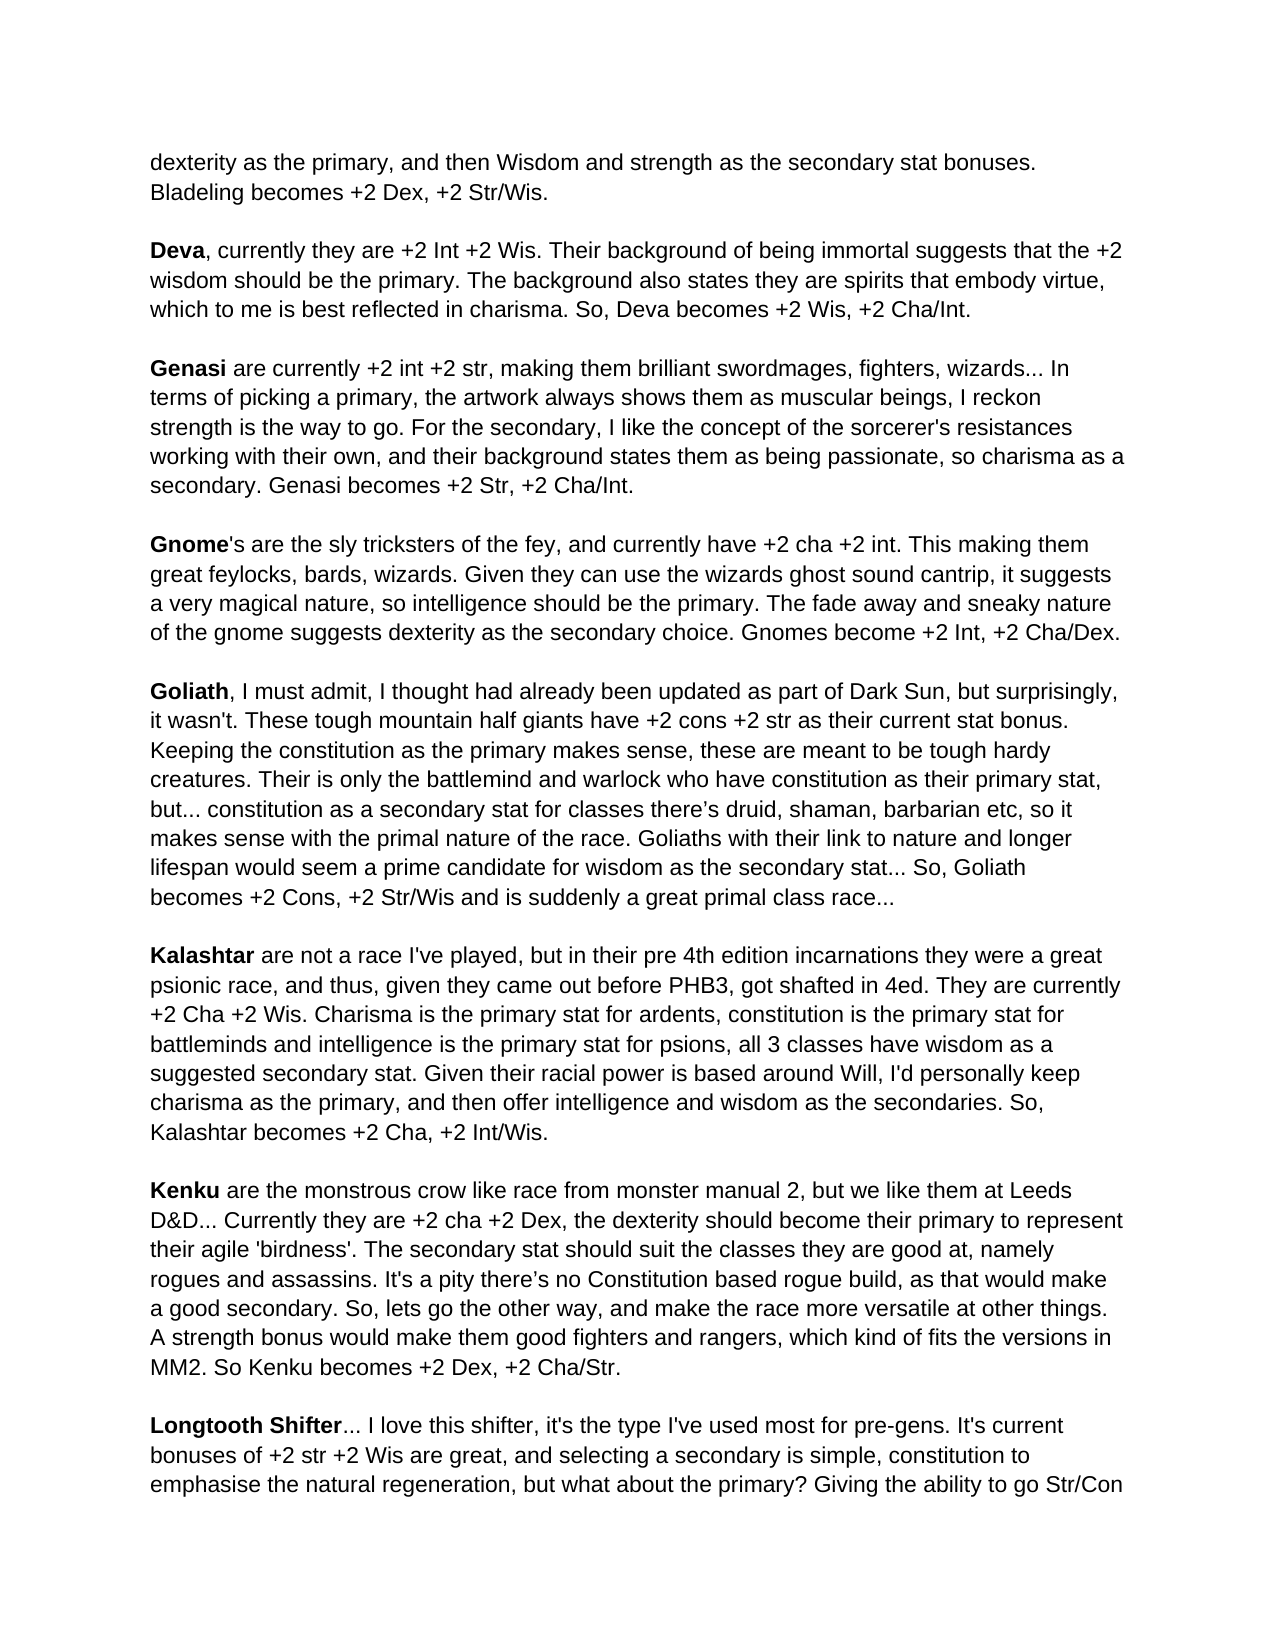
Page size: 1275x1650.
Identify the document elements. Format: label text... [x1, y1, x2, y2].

text Gnome's are the sly tricksters of the fey, and currently have +2 cha +2 int. This making them great feylocks, bards, wizards. Given they can use the wizards ghost sound cantrip, it suggests a very magical nature, so intelligence should be the primary. The fade away and sneaky nature of the gnome suggests dexterity as the secondary choice. Gnomes become +2 Int, +2 Cha/Dex. [150, 532, 1125, 646]
text Kenku are the monstrous crow like race from monster manual 2, but we like them at Leeds D&D... Currently they are +2 cha +2 Dex, the dexterity should become their primary to represent their agile 'birdness'. The secondary stat should suit the classes they are good at, namely rogues and assassins. It's a pity there’s no Constitution based rogue build, as that would make a good secondary. So, lets go the other way, and make the race more versatile at other things. A strength bonus would make them good fighters and rangers, which kind of fits the versions in MM2. So Kenku becomes +2 Dex, +2 Cha/Str. [150, 1178, 1125, 1380]
text Deva, currently they are +2 Int +2 Wis. Their background of being immortal suggests that the +2 wisdom should be the primary. The background also states they are spirits that embody virtue, which to me is best reflected in charisma. So, Deva becomes +2 Wis, +2 Cha/Int. [150, 238, 1125, 322]
text Kalashtar are not a race I've played, but in their pre 4th edition incarnations they were a great psionic race, and thus, given they came out before PHB3, got shafted in 4ed. They are currently +2 Cha +2 Wis. Charisma is the primary stat for ardents, constitution is the primary stat for battleminds and intelligence is the primary stat for psions, all 3 classes have wisdom as a suggested secondary stat. Given their racial power is based around Will, I'd personally keep charisma as the primary, and then offer intelligence and wisdom as the secondaries. So, Kalashtar becomes +2 Cha, +2 Int/Wis. [150, 943, 1125, 1145]
text Longtooth Shifter... I love this shifter, it's the type I've used most for pre-gens. It's current bonuses of +2 str +2 Wis are great, and selecting a secondary is simple, constitution to emphasise the natural regeneration, but what about the primary? Giving the ability to go Str/Con [150, 1413, 1125, 1497]
text Genasi are currently +2 int +2 str, making them brilliant swordmages, fighters, wizards... In terms of picking a primary, the artwork always shows them as muscular beings, I reckon strength is the way to go. For the secondary, I like the concept of the sorcerer's resistances working with their own, and their background states them as being passionate, so charisma as a secondary. Genasi becomes +2 Str, +2 Cha/Int. [150, 356, 1125, 499]
text dexterity as the primary, and then Wisdom and strength as the secondary stat bonuses. Bladeling becomes +2 Dex, +2 Str/Wis. [150, 150, 1125, 205]
text Goliath, I must admit, I thought had already been updated as part of Dark Sun, but surprisingly, it wasn't. These tough mountain half giants have +2 cons +2 str as their current stat bonus. Keeping the constitution as the primary makes sense, these are meant to be tough hardy creatures. Their is only the battlemind and warlock who have constitution as their primary stat, but... constitution as a secondary stat for classes there’s druid, shaman, barbarian etc, so it makes sense with the primal nature of the race. Goliaths with their link to nature and longer lifespan would seem a prime candidate for wisdom as the secondary stat... So, Goliath becomes +2 Cons, +2 Str/Wis and is suddenly a great primal class race... [150, 679, 1125, 910]
